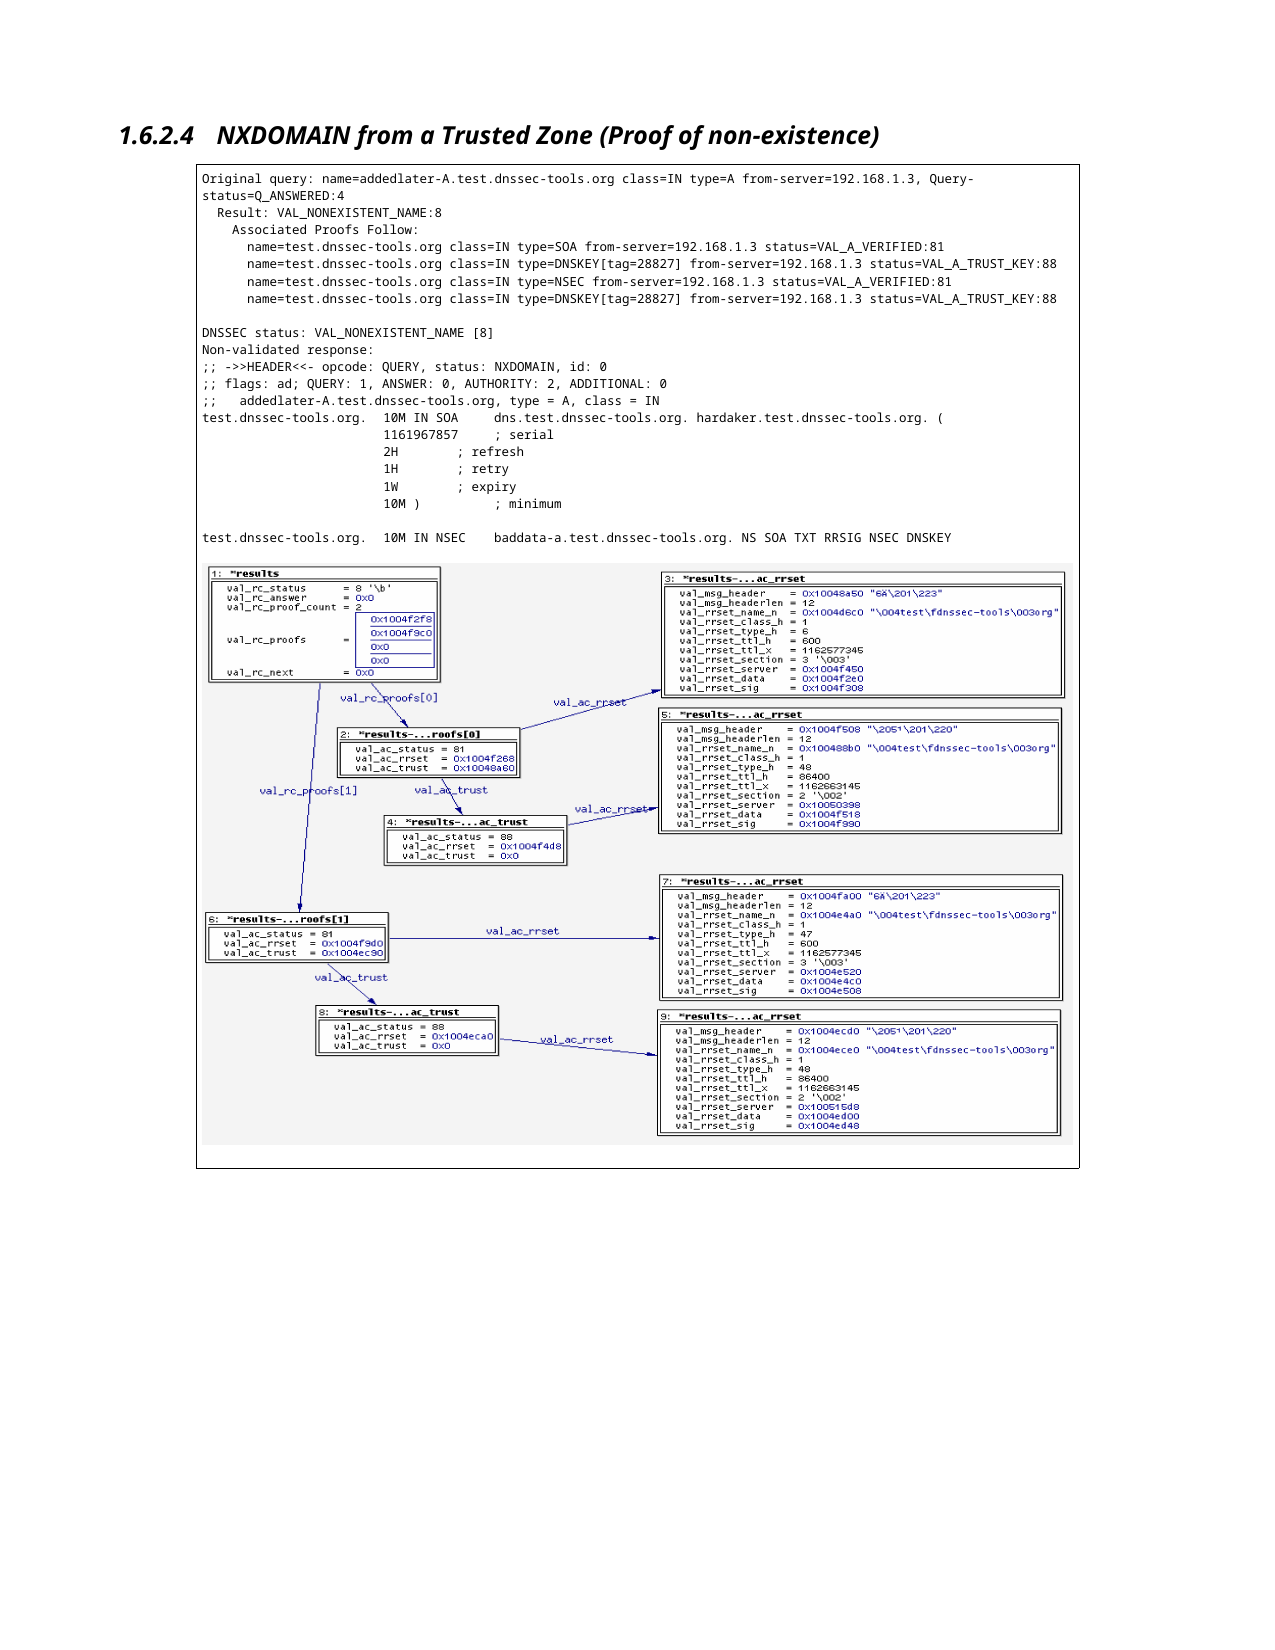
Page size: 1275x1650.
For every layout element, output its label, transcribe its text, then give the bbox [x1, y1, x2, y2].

subtitle NXDOMAIN from a Trusted Zone (Proof of non-existence) [118, 118, 1157, 152]
table_header Original query: name=addedlater-A.test.dnssec-tools.org class=IN type=A from-server=192.168.1.3, Query-status=Q_ANSWERED:4 Result: VAL_NONEXISTENT_NAME:8 Associated Proofs Follow: name=test.dnssec-tools.org class=IN type=SOA from-server=192.168.1.3 status=VAL_A_VERIFIED:81 name=test.dnssec-tools.org class=IN type=DNSKEY[tag=28827] from-server=192.168.1.3 status=VAL_A_TRUST_KEY:88 name=test.dnssec-tools.org class=IN type=NSEC from-server=192.168.1.3 status=VAL_A_VERIFIED:81 name=test.dnssec-tools.org class=IN type=DNSKEY[tag=28827] from-server=192.168.1.3 status=VAL_A_TRUST_KEY:88 DNSSEC status: VAL_NONEXISTENT_NAME [8] Non-validated response: ;; ->>HEADER<<- opcode: QUERY, status: NXDOMAIN, id: 0 ;; flags: ad; QUERY: 1, ANSWER: 0, AUTHORITY: 2, ADDITIONAL: 0 ;; addedlater-A.test.dnssec-tools.org, type = A, class = IN test.dnssec-tools.org. 10M IN SOA dns.test.dnssec-tools.org. hardaker.test.dnssec-tools.org. ( 1161967857 ; serial 2H ; refresh 1H ; retry 1W ; expiry 10M ) ; minimum test.dnssec-tools.org. 10M IN NSEC baddata-a.test.dnssec-tools.org. NS SOA TXT RRSIG NSEC DNSKEY [197, 165, 1079, 1167]
